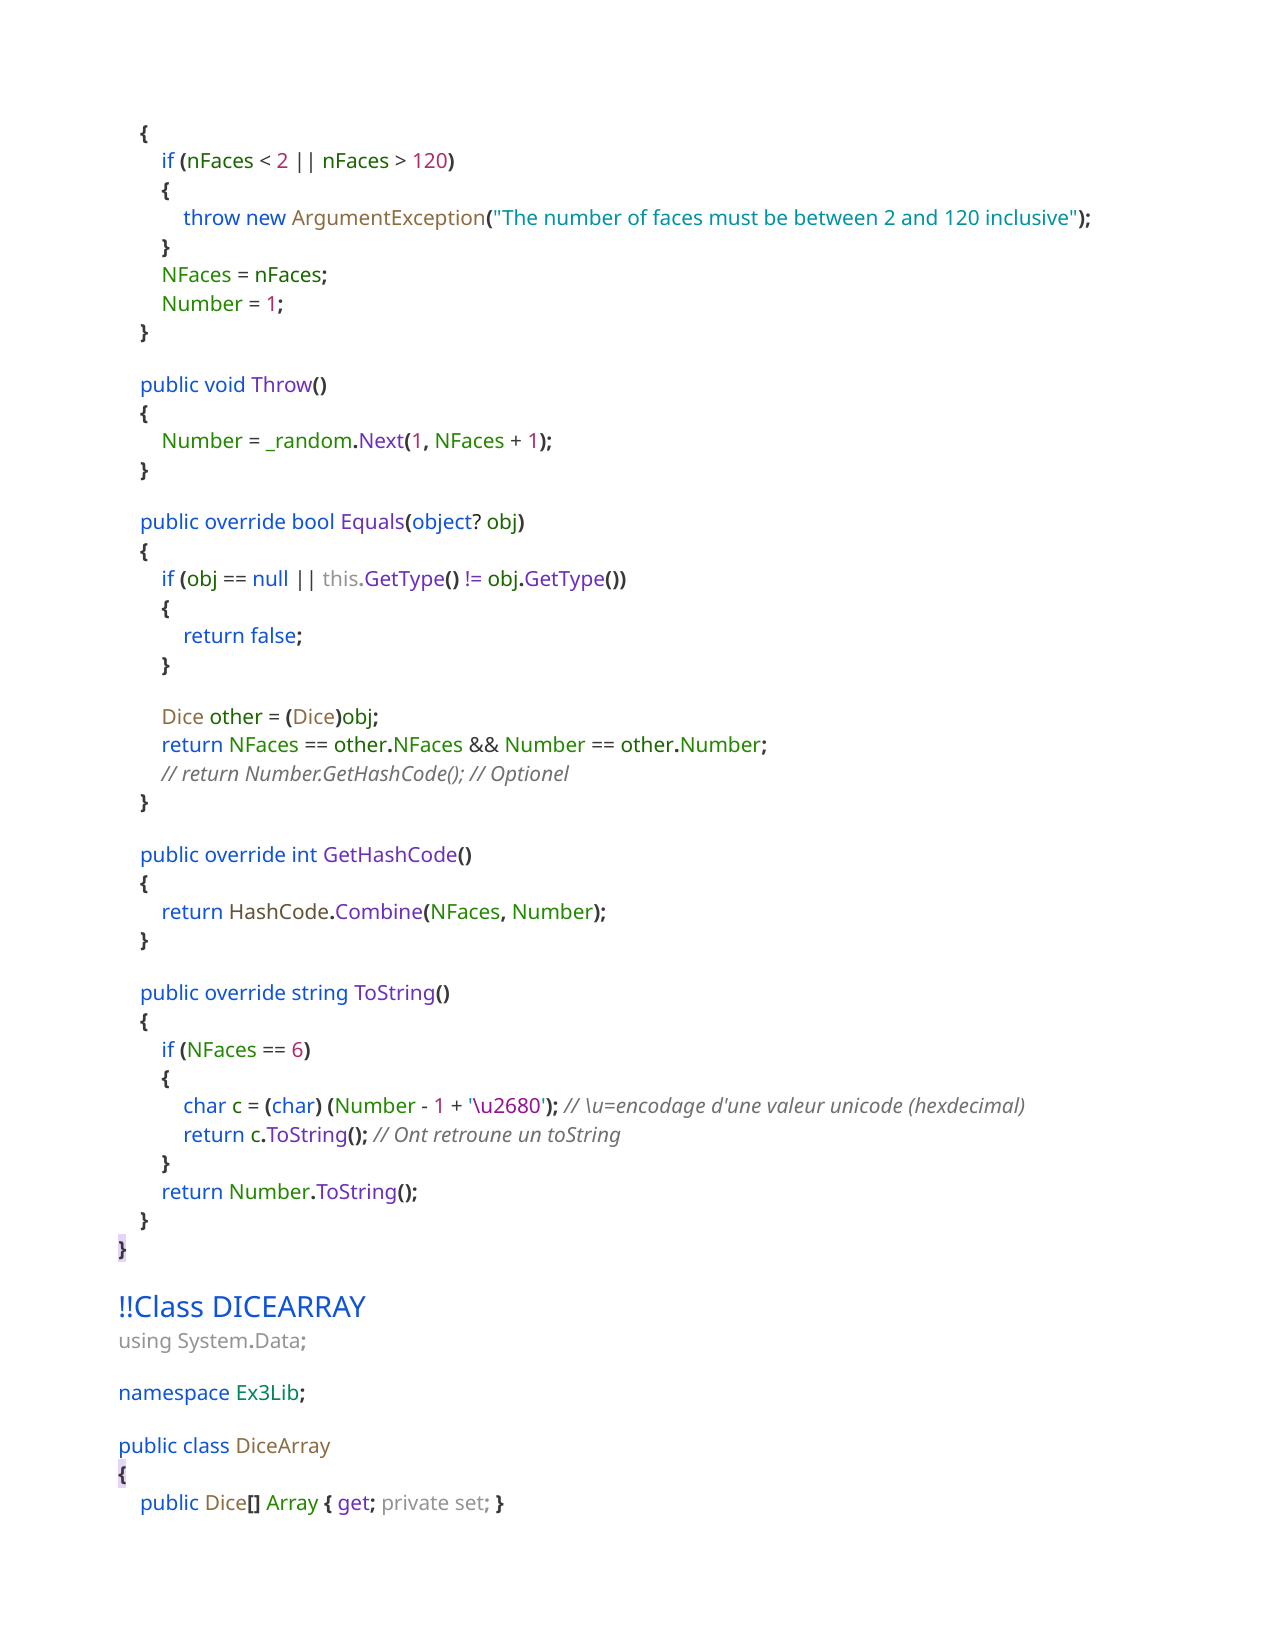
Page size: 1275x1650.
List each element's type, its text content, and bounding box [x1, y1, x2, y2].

text !!Class DICEARRAY [118, 1286, 1157, 1326]
text using System.Data; namespace Ex3Lib; public class DiceArray { public Dice[] Array { get; private set; } [118, 1326, 1157, 1516]
text { if (nFaces < 2 || nFaces > 120) { throw new ArgumentException("The number of faces must be between 2 and 120 inclusive"); } NFaces = nFaces; Number = 1; } public void Throw() { Number = _random.Next(1, NFaces + 1); } public override bool Equals(object? obj) { if (obj == null || this.GetType() != obj.GetType()) { return false; } Dice other = (Dice)obj; return NFaces == other.NFaces && Number == other.Number; // return Number.GetHashCode(); // Optionel } public override int GetHashCode() { return HashCode.Combine(NFaces, Number); } public override string ToString() { if (NFaces == 6) { char c = (char) (Number - 1 + '\u2680'); // \u=encodage d'une valeur unicode (hexdecimal) return c.ToString(); // Ont retroune un toString } return Number.ToString(); } } [118, 118, 1157, 1262]
